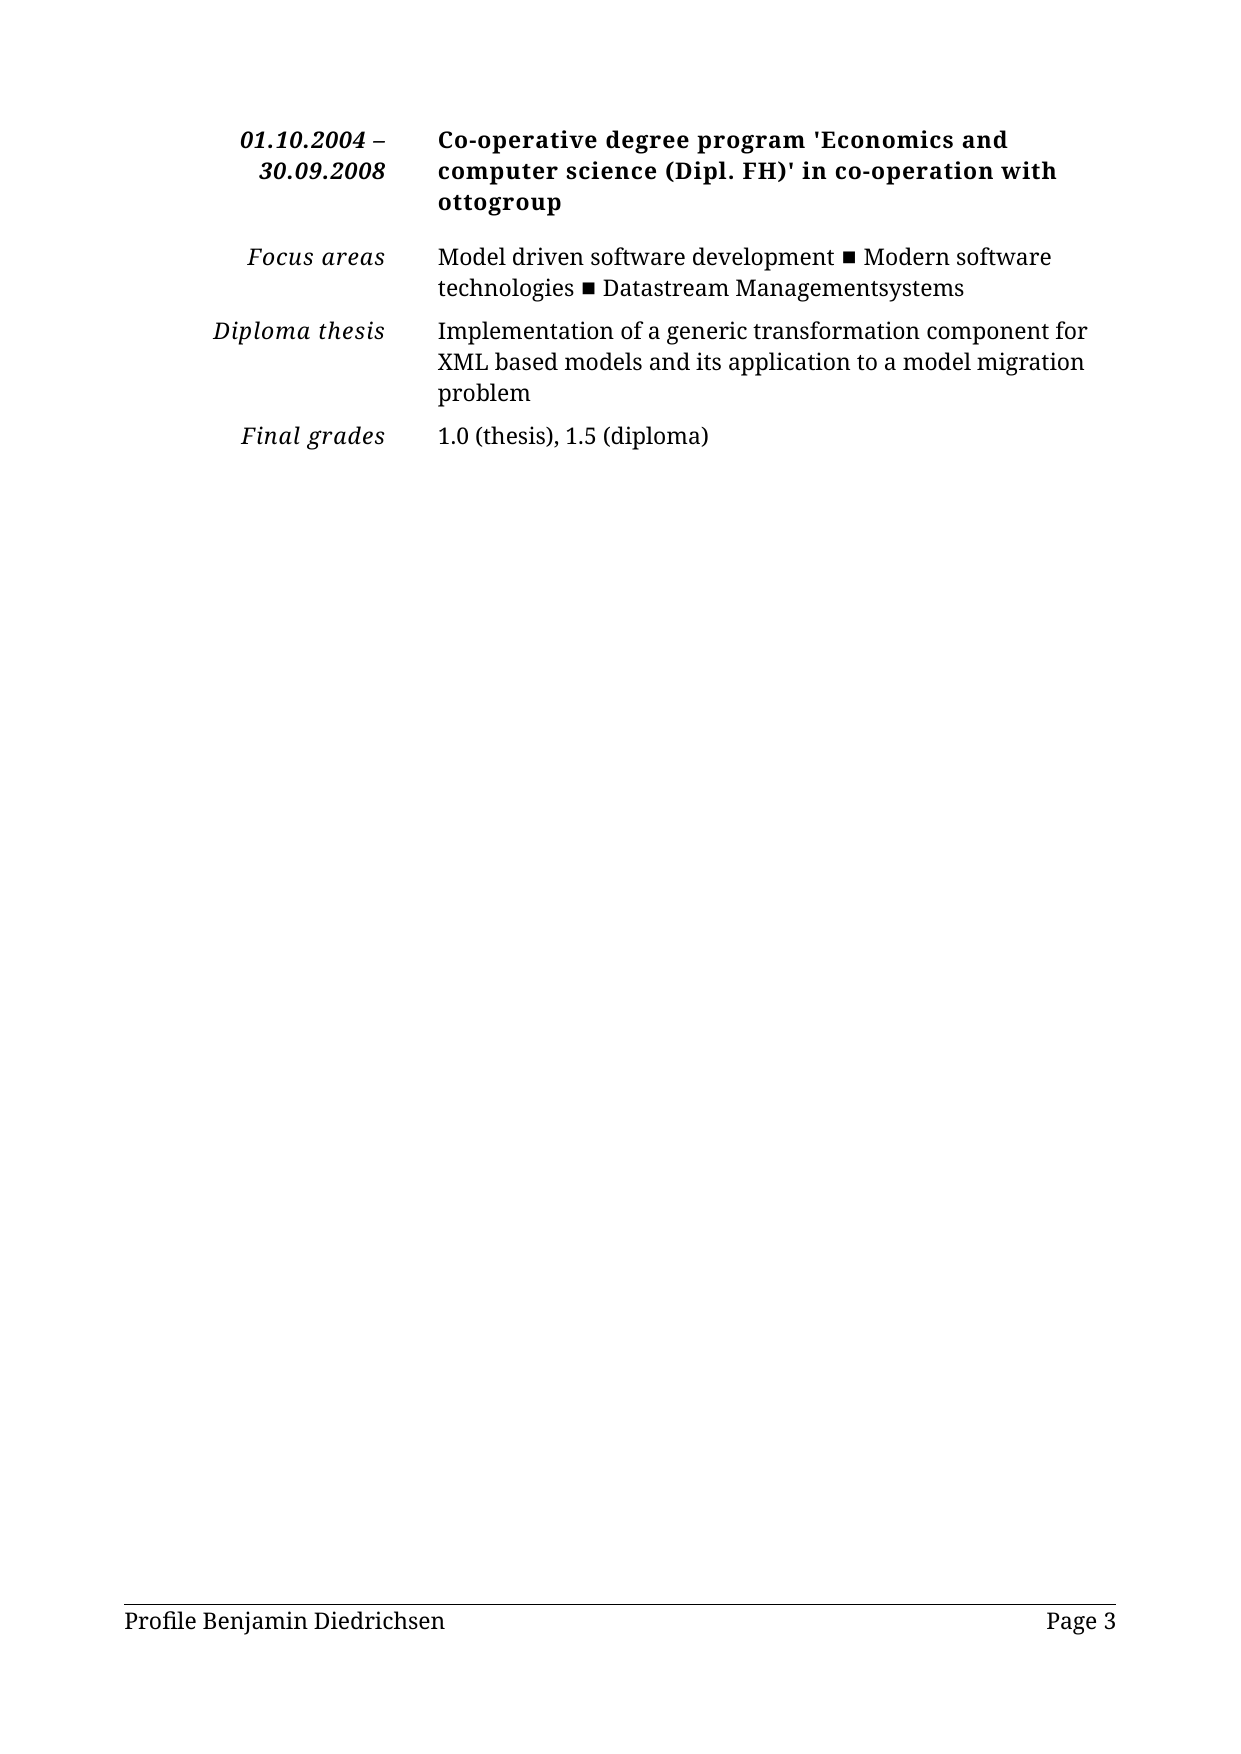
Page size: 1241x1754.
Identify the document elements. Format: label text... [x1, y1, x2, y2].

table_cell Focus areas [118, 235, 399, 309]
table_cell 01.10.2004 –30.09.2008 [118, 118, 399, 235]
table_cell Implementation of a generic transformation component for XML based models and its application to a model migration problem [426, 309, 1123, 414]
table_cell [399, 414, 426, 469]
table_cell Model driven software development  Modern software technologies  Datastream Managementsystems [426, 235, 1123, 309]
table_cell [399, 309, 426, 414]
table_cell [399, 118, 426, 235]
table_cell Diploma thesis [118, 309, 399, 414]
table_cell [399, 235, 426, 309]
table_cell Final grades [118, 414, 399, 469]
table_cell 1.0 (thesis), 1.5 (diploma) [426, 414, 1123, 469]
table_cell Co-operative degree program 'Economics and computer science (Dipl. FH)' in co-operation with ottogroup [426, 118, 1123, 235]
